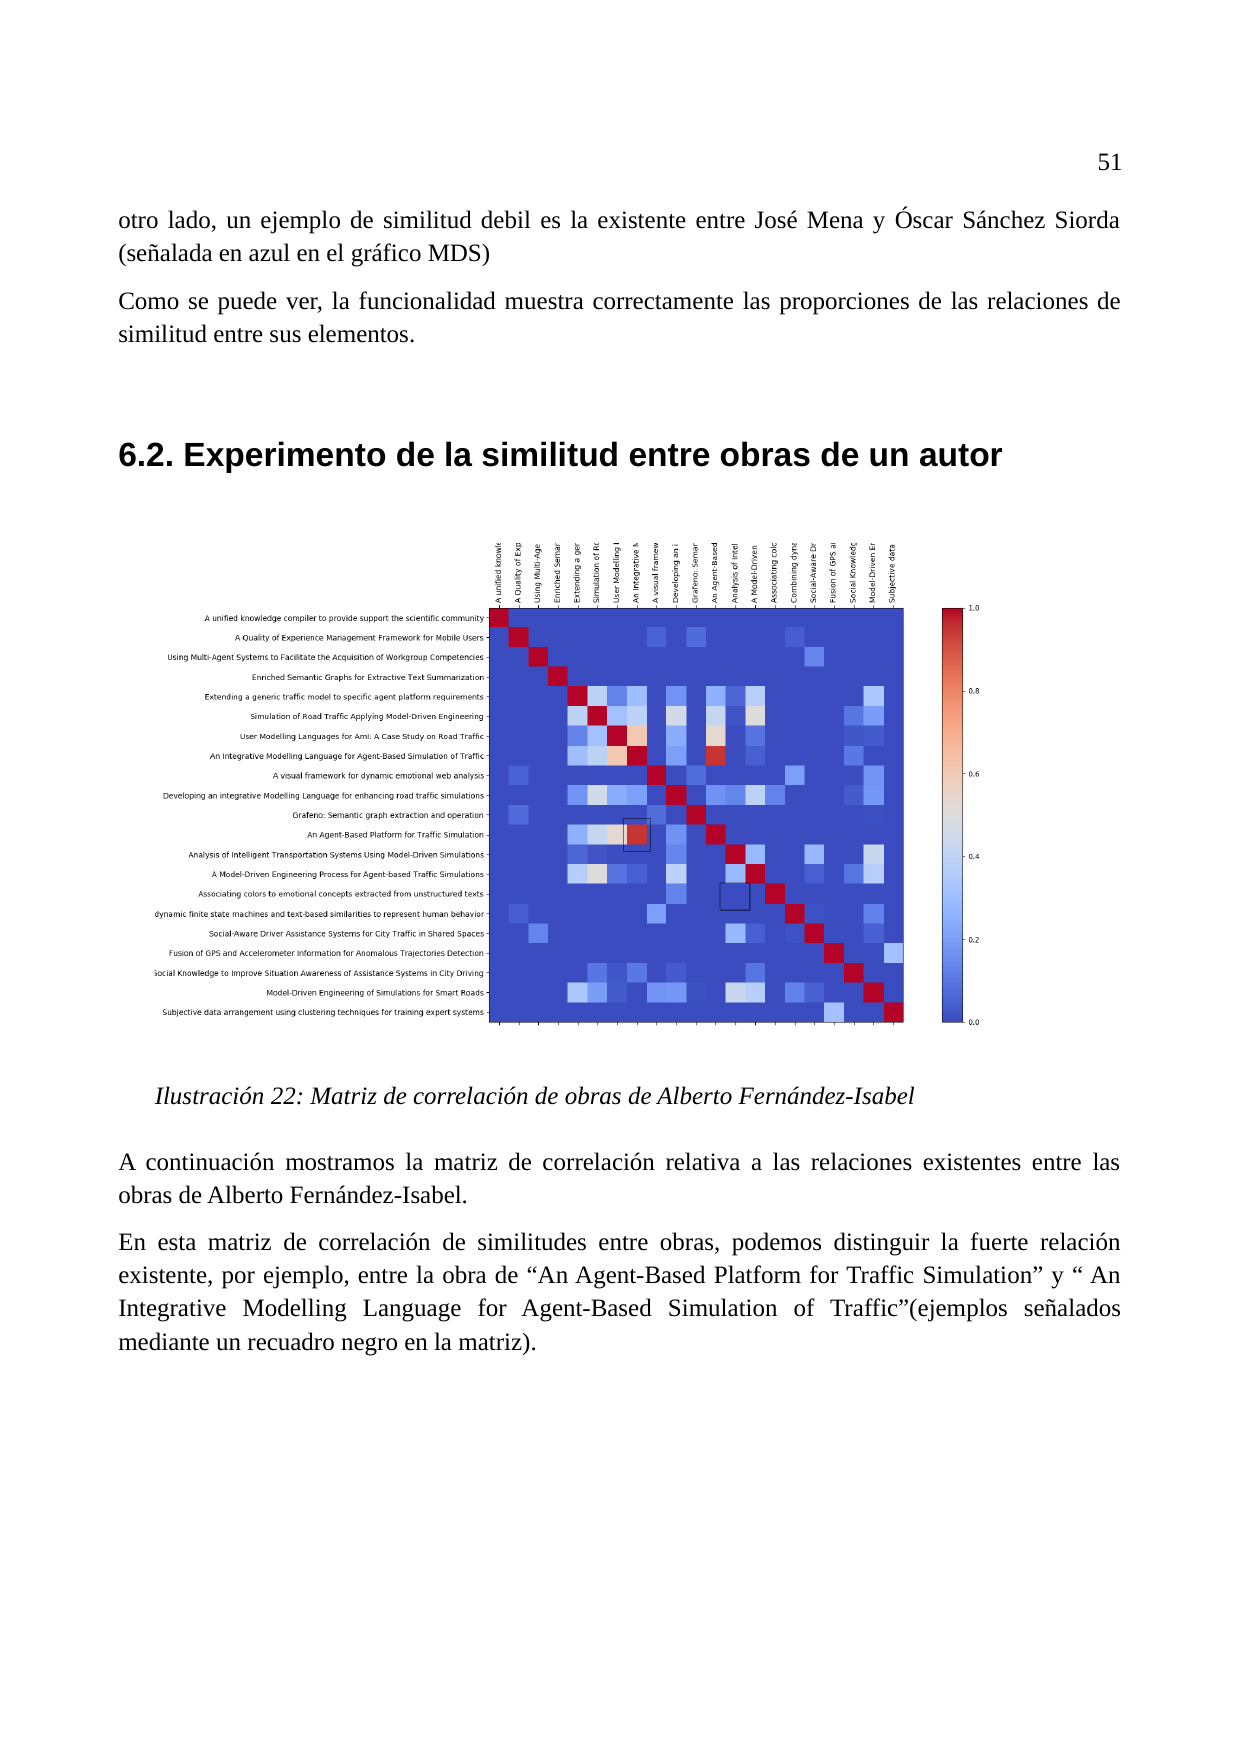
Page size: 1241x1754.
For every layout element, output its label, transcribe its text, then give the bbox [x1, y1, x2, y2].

text A continuación mostramos la matriz de correlación relativa a las relaciones existentes entre las obras de Alberto Fernández-Isabel. [118, 524, 1158, 1209]
subtitle 6.2. Experimento de la similitud entre obras de un autor [118, 435, 1122, 512]
picture [154, 543, 1159, 1081]
text Como se puede ver, la funcionalidad muestra correctamente las proporciones de las relaciones de similitud entre sus elementos. [118, 286, 1122, 347]
text Ilustración 22: Matriz de correlación de obras de Alberto Fernández-Isabel [154, 1081, 1158, 1109]
text otro lado, un ejemplo de similitud debil es la existente entre José Mena y Óscar Sánchez Siorda (señalada en azul en el gráfico MDS) [118, 205, 1122, 267]
text En esta matriz de correlación de similitudes entre obras, podemos distinguir la fuerte relación existente, por ejemplo, entre la obra de “An Agent-Based Platform for Traffic Simulation” y “ An Integrative Modelling Language for Agent-Based Simulation of Traffic”(ejemplos señalados mediante un recuadro negro en la matriz). [118, 1227, 1122, 1355]
